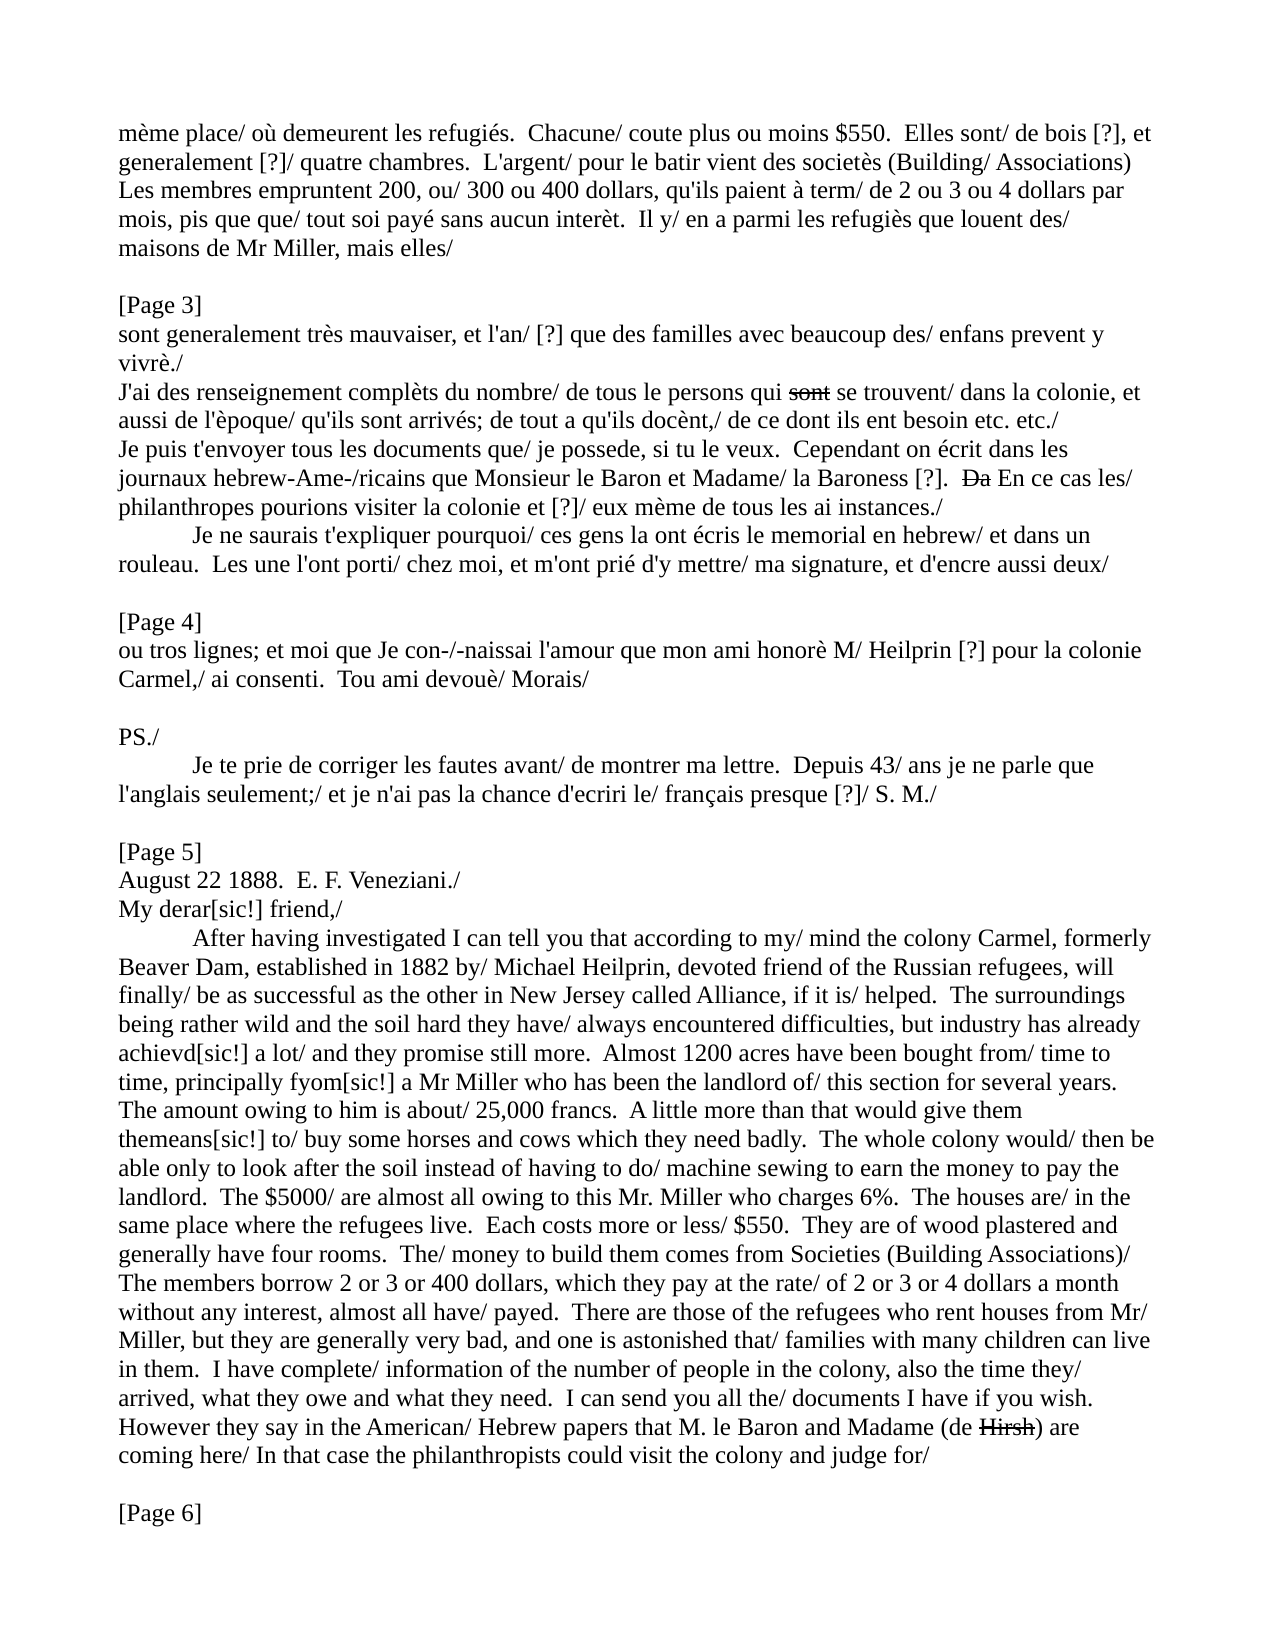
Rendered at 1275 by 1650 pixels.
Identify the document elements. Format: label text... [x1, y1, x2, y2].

text [Page 6] [118, 1498, 1157, 1527]
text mème place/ où demeurent les refugiés. Chacune/ coute plus ou moins $550. Elles sont/ de bois [?], et generalement [?]/ quatre chambres. L'argent/ pour le batir vient des societès (Building/ Associations) Les membres empruntent 200, ou/ 300 ou 400 dollars, qu'ils paient à term/ de 2 ou 3 ou 4 dollars par mois, pis que que/ tout soi payé sans aucun interèt. Il y/ en a parmi les refugiès que louent des/ maisons de Mr Miller, mais elles/ [118, 118, 1157, 262]
text After having investigated I can tell you that according to my/ mind the colony Carmel, formerly Beaver Dam, established in 1882 by/ Michael Heilprin, devoted friend of the Russian refugees, will finally/ be as successful as the other in New Jersey called Alliance, if it is/ helped. The surroundings being rather wild and the soil hard they have/ always encountered difficulties, but industry has already achievd[sic!] a lot/ and they promise still more. Almost 1200 acres have been bought from/ time to time, principally fyom[sic!] a Mr Miller who has been the landlord of/ this section for several years. The amount owing to him is about/ 25,000 francs. A little more than that would give them themeans[sic!] to/ buy some horses and cows which they need badly. The whole colony would/ then be able only to look after the soil instead of having to do/ machine sewing to earn the money to pay the landlord. The $5000/ are almost all owing to this Mr. Miller who charges 6%. The houses are/ in the same place where the refugees live. Each costs more or less/ $550. They are of wood plastered and generally have four rooms. The/ money to build them comes from Societies (Building Associations)/ The members borrow 2 or 3 or 400 dollars, which they pay at the rate/ of 2 or 3 or 4 dollars a month without any interest, almost all have/ payed. There are those of the refugees who rent houses from Mr/ Miller, but they are generally very bad, and one is astonished that/ families with many children can live in them. I have complete/ information of the number of people in the colony, also the time they/ arrived, what they owe and what they need. I can send you all the/ documents I have if you wish. However they say in the American/ Hebrew papers that M. le Baron and Madame (de Hirsh) are coming here/ In that case the philanthropists could visit the colony and judge for/ [118, 923, 1157, 1469]
text [Page 5] [118, 837, 1157, 866]
text [Page 3] [118, 291, 1157, 319]
text August 22 1888. E. F. Veneziani./ [118, 866, 1157, 894]
text My derar[sic!] friend,/ [118, 894, 1157, 923]
text PS./ [118, 722, 1157, 751]
text sont generalement très mauvaiser, et l'an/ [?] que des familles avec beaucoup des/ enfans prevent y vivrè./ [118, 319, 1157, 377]
text J'ai des renseignement complèts du nombre/ de tous le persons qui sont se trouvent/ dans la colonie, et aussi de l'èpoque/ qu'ils sont arrivés; de tout a qu'ils docènt,/ de ce dont ils ent besoin etc. etc./ [118, 377, 1157, 434]
text ou tros lignes; et moi que Je con-/-naissai l'amour que mon ami honorè M/ Heilprin [?] pour la colonie Carmel,/ ai consenti. Tou ami devouè/ Morais/ [118, 636, 1157, 693]
text Je ne saurais t'expliquer pourquoi/ ces gens la ont écris le memorial en hebrew/ et dans un rouleau. Les une l'ont porti/ chez moi, et m'ont prié d'y mettre/ ma signature, et d'encre aussi deux/ [118, 521, 1157, 578]
text Je puis t'envoyer tous les documents que/ je possede, si tu le veux. Cependant on écrit dans les journaux hebrew-Ame-/ricains que Monsieur le Baron et Madame/ la Baroness [?]. Da En ce cas les/ philanthropes pourions visiter la colonie et [?]/ eux mème de tous les ai instances./ [118, 434, 1157, 521]
text [Page 4] [118, 607, 1157, 636]
text Je te prie de corriger les fautes avant/ de montrer ma lettre. Depuis 43/ ans je ne parle que l'anglais seulement;/ et je n'ai pas la chance d'ecriri le/ français presque [?]/ S. M./ [118, 751, 1157, 808]
